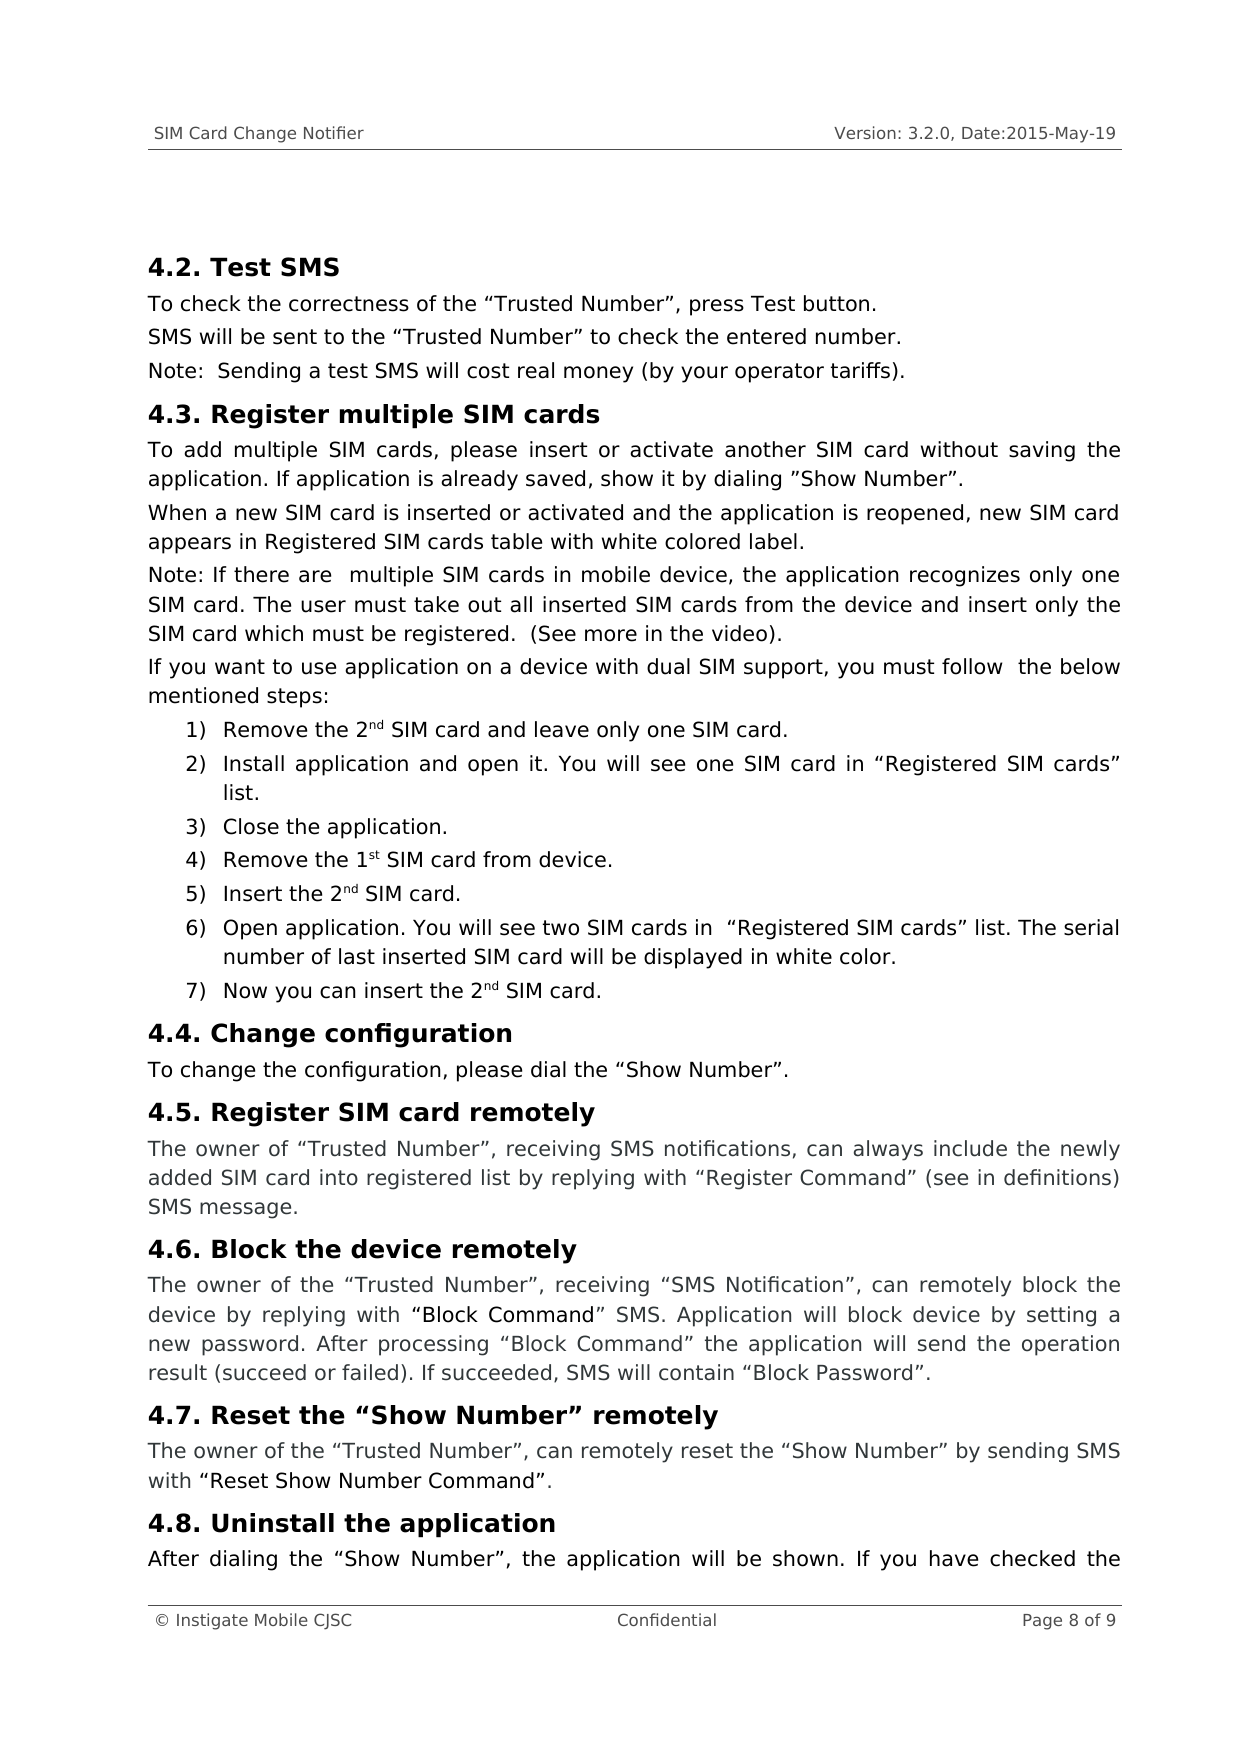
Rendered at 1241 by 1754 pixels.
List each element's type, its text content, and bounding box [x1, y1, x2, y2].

text To check the correctness of the “Trusted Number”, press Test button. [148, 292, 1122, 316]
text The owner of “Trusted Number”, receiving SMS notifications, can always include the newly added SIM card into registered list by replying with “Register Command” (see in definitions) SMS message. [148, 1137, 1122, 1219]
text After dialing the “Show Number”, the application will be shown. If you have checked the [148, 1547, 1122, 1572]
list Insert the 2nd SIM card. [185, 882, 1122, 907]
list Remove the 2nd SIM card and leave only one SIM card. [185, 718, 1122, 742]
list Install application and open it. You will see one SIM card in “Registered SIM cards” list. [185, 752, 1122, 805]
list Close the application. [185, 815, 1122, 839]
text The owner of the “Trusted Number”, receiving “SMS Notification”, can remotely block the device by replying with “Block Command” SMS. Application will block device by setting a new password. After processing “Block Command” the application will send the operation result (succeed or failed). If succeeded, SMS will contain “Block Password”. [148, 1273, 1122, 1385]
text The owner of the “Trusted Number”, can remotely reset the “Show Number” by sending SMS with “Reset Show Number Command”. [148, 1439, 1122, 1493]
subtitle Block the device remotely [148, 1236, 1122, 1265]
subtitle Reset the “Show Number” remotely [148, 1402, 1122, 1431]
text When a new SIM card is inserted or activated and the application is reopened, new SIM card appears in Registered SIM cards table with white colored label. [148, 501, 1122, 554]
list Remove the 1st SIM card from device. [185, 848, 1122, 873]
text If you want to use application on a device with dual SIM support, you must follow the below mentioned steps: [148, 655, 1122, 709]
list Open application. You will see two SIM cards in “Registered SIM cards” list. The serial number of last inserted SIM card will be displayed in white color. [185, 916, 1122, 969]
subtitle Register multiple SIM cards [148, 400, 1122, 429]
subtitle Register SIM card remotely [148, 1098, 1122, 1128]
text Note: If there are multiple SIM cards in mobile device, the application recognizes only one SIM card. The user must take out all inserted SIM cards from the device and insert only the SIM card which must be registered. (See more in the video). [148, 563, 1122, 646]
text SMS will be sent to the “Trusted Number” to check the entered number. [148, 325, 1122, 349]
subtitle Change configuration [148, 1020, 1122, 1049]
text To add multiple SIM cards, please insert or activate another SIM card without saving the application. If application is already saved, show it by dialing ”Show Number”. [148, 438, 1122, 491]
subtitle Uninstall the application [148, 1509, 1122, 1539]
list Now you can insert the 2nd SIM card. [185, 979, 1122, 1003]
text To change the configuration, please dial the “Show Number”. [148, 1058, 1122, 1082]
text Note: Sending a test SMS will cost real money (by your operator tariffs). [148, 359, 1122, 383]
subtitle Test SMS [148, 253, 1122, 283]
